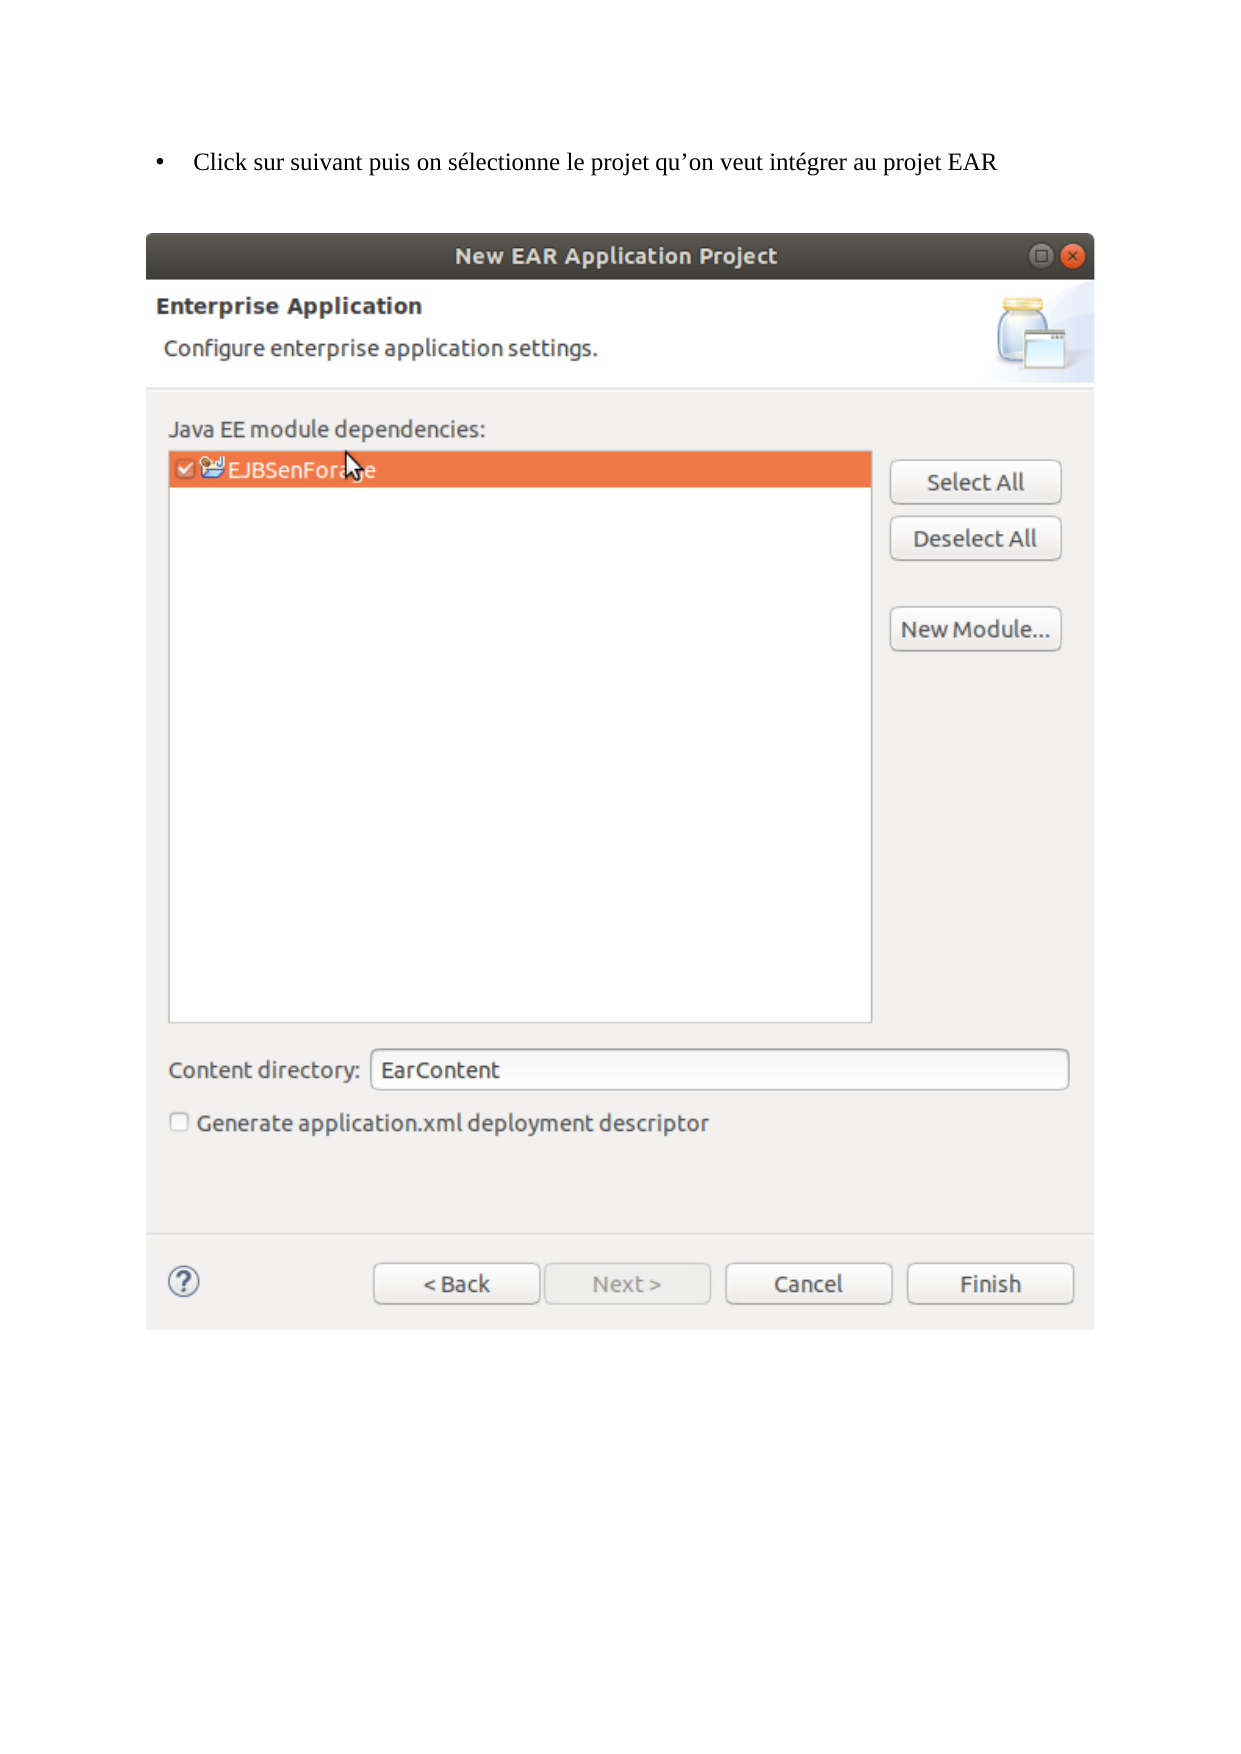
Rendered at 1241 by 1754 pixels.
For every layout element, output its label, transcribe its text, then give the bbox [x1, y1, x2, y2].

list Click sur suivant puis on sélectionne le projet qu’on veut intégrer au projet EAR [156, 147, 1122, 176]
picture [146, 233, 1095, 1330]
